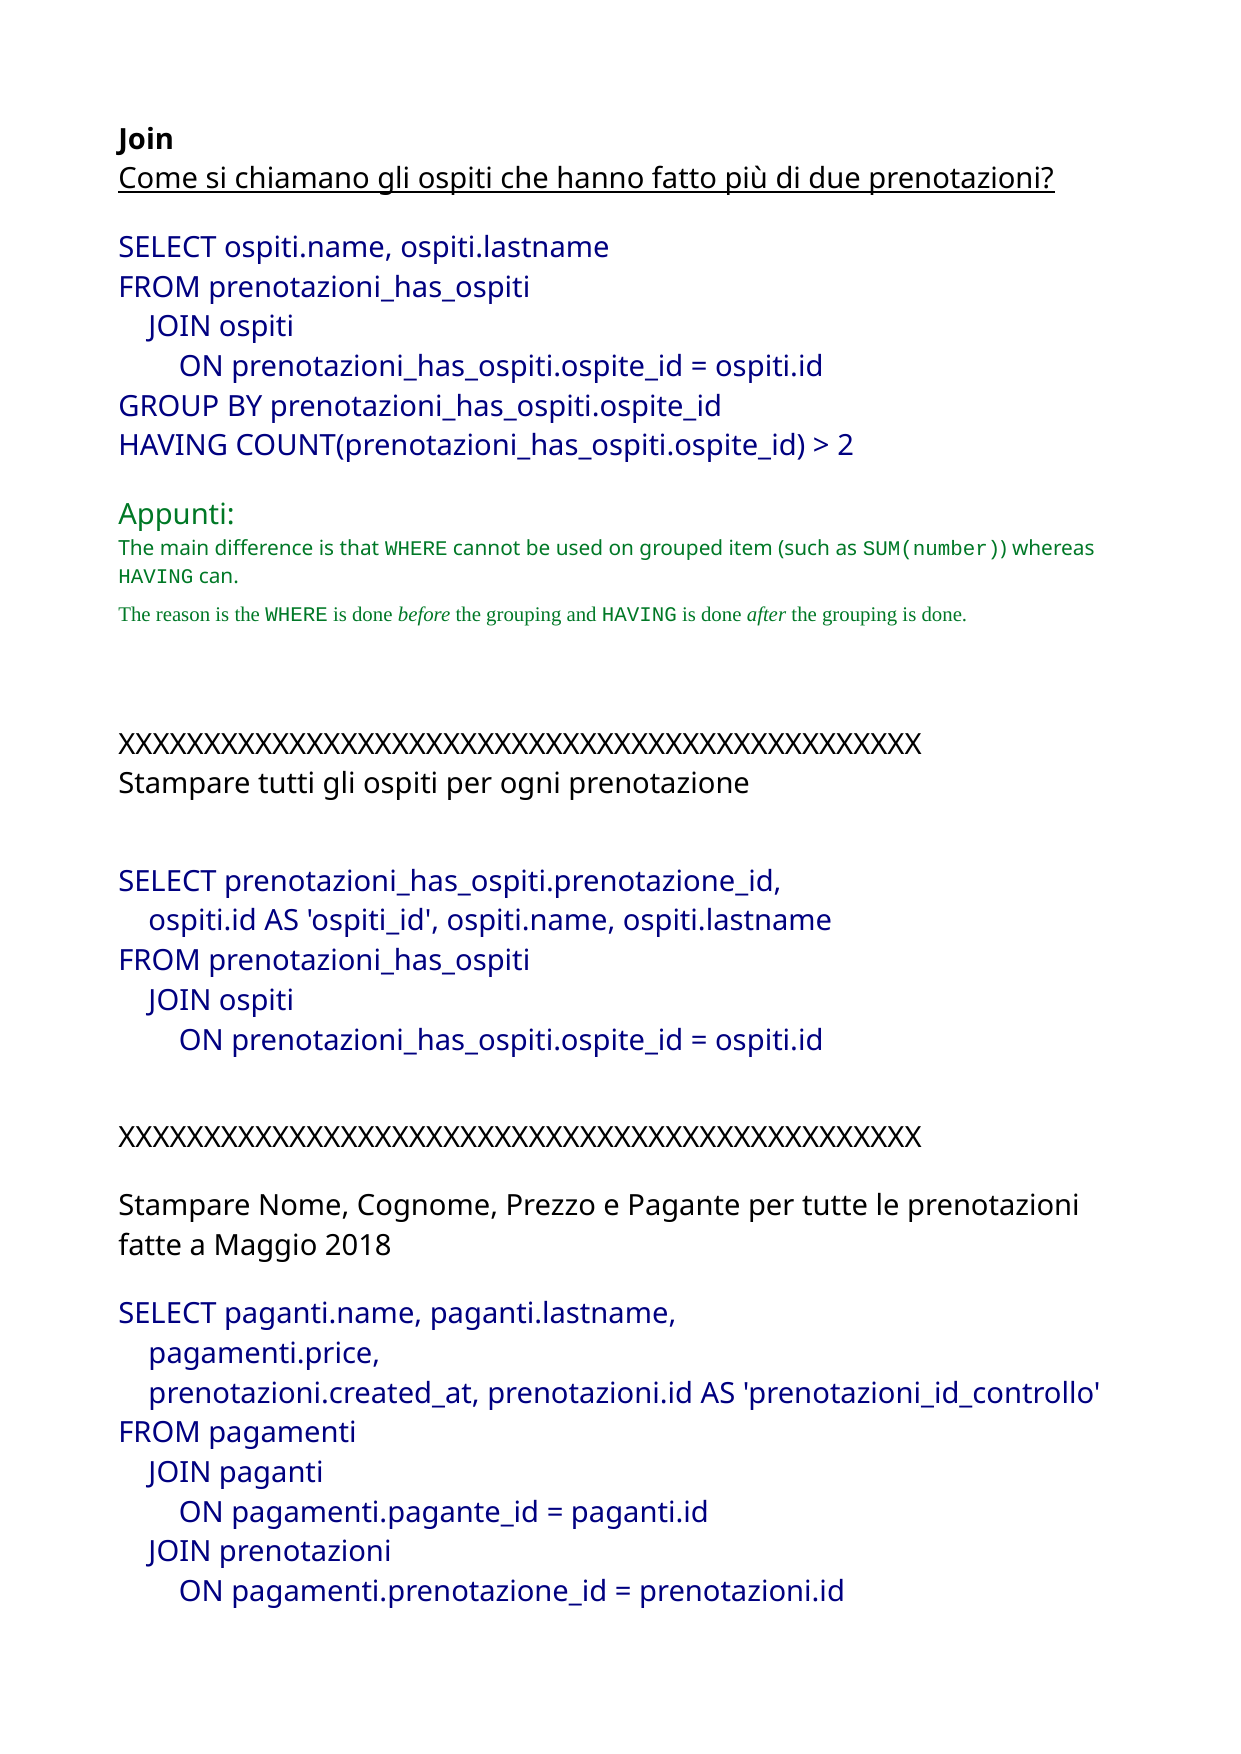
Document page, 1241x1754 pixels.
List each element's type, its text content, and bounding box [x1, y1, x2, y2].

text ospiti.id AS 'ospiti_id', ospiti.name, ospiti.lastname [118, 900, 1122, 939]
text FROM prenotazioni_has_ospiti [118, 266, 1122, 306]
text ON prenotazioni_has_ospiti.ospite_id = ospiti.id [118, 345, 1122, 385]
text ON pagamenti.pagante_id = paganti.id [118, 1491, 1122, 1531]
text GROUP BY prenotazioni_has_ospiti.ospite_id [118, 385, 1122, 425]
text SELECT prenotazioni_has_ospiti.prenotazione_id, [118, 860, 1122, 900]
text ON prenotazioni_has_ospiti.ospite_id = ospiti.id [118, 1019, 1122, 1058]
text HAVING COUNT(prenotazioni_has_ospiti.ospite_id) > 2 [118, 425, 1122, 464]
text JOIN ospiti [118, 979, 1122, 1019]
text ON pagamenti.prenotazione_id = prenotazioni.id [118, 1570, 1122, 1610]
text Stampare tutti gli ospiti per ogni prenotazione [118, 763, 1122, 802]
text The reason is the WHERE is done before the grouping and HAVING is done after the grouping is done. [118, 602, 1122, 628]
text pagamenti.price, [118, 1332, 1122, 1372]
text SELECT paganti.name, paganti.lastname, [118, 1292, 1122, 1332]
text FROM prenotazioni_has_ospiti [118, 939, 1122, 979]
text Appunti: [118, 493, 1122, 533]
text Join [118, 118, 1122, 158]
text FROM pagamenti [118, 1412, 1122, 1451]
text prenotazioni.created_at, prenotazioni.id AS 'prenotazioni_id_controllo' [118, 1372, 1122, 1412]
text Come si chiamano gli ospiti che hanno fatto più di due prenotazioni? [118, 158, 1122, 197]
text JOIN prenotazioni [118, 1531, 1122, 1570]
text Stampare Nome, Cognome, Prezzo e Pagante per tutte le prenotazioni fatte a Maggio 2018 [118, 1184, 1122, 1264]
text SELECT ospiti.name, ospiti.lastname [118, 226, 1122, 266]
text XXXXXXXXXXXXXXXXXXXXXXXXXXXXXXXXXXXXXXXXXXXXXXX [118, 723, 1122, 763]
text JOIN ospiti [118, 306, 1122, 345]
text The main difference is that WHERE cannot be used on grouped item (such as SUM(number)) whereas HAVING can. [118, 533, 1122, 590]
text XXXXXXXXXXXXXXXXXXXXXXXXXXXXXXXXXXXXXXXXXXXXXXX [118, 1116, 1122, 1156]
text JOIN paganti [118, 1451, 1122, 1491]
